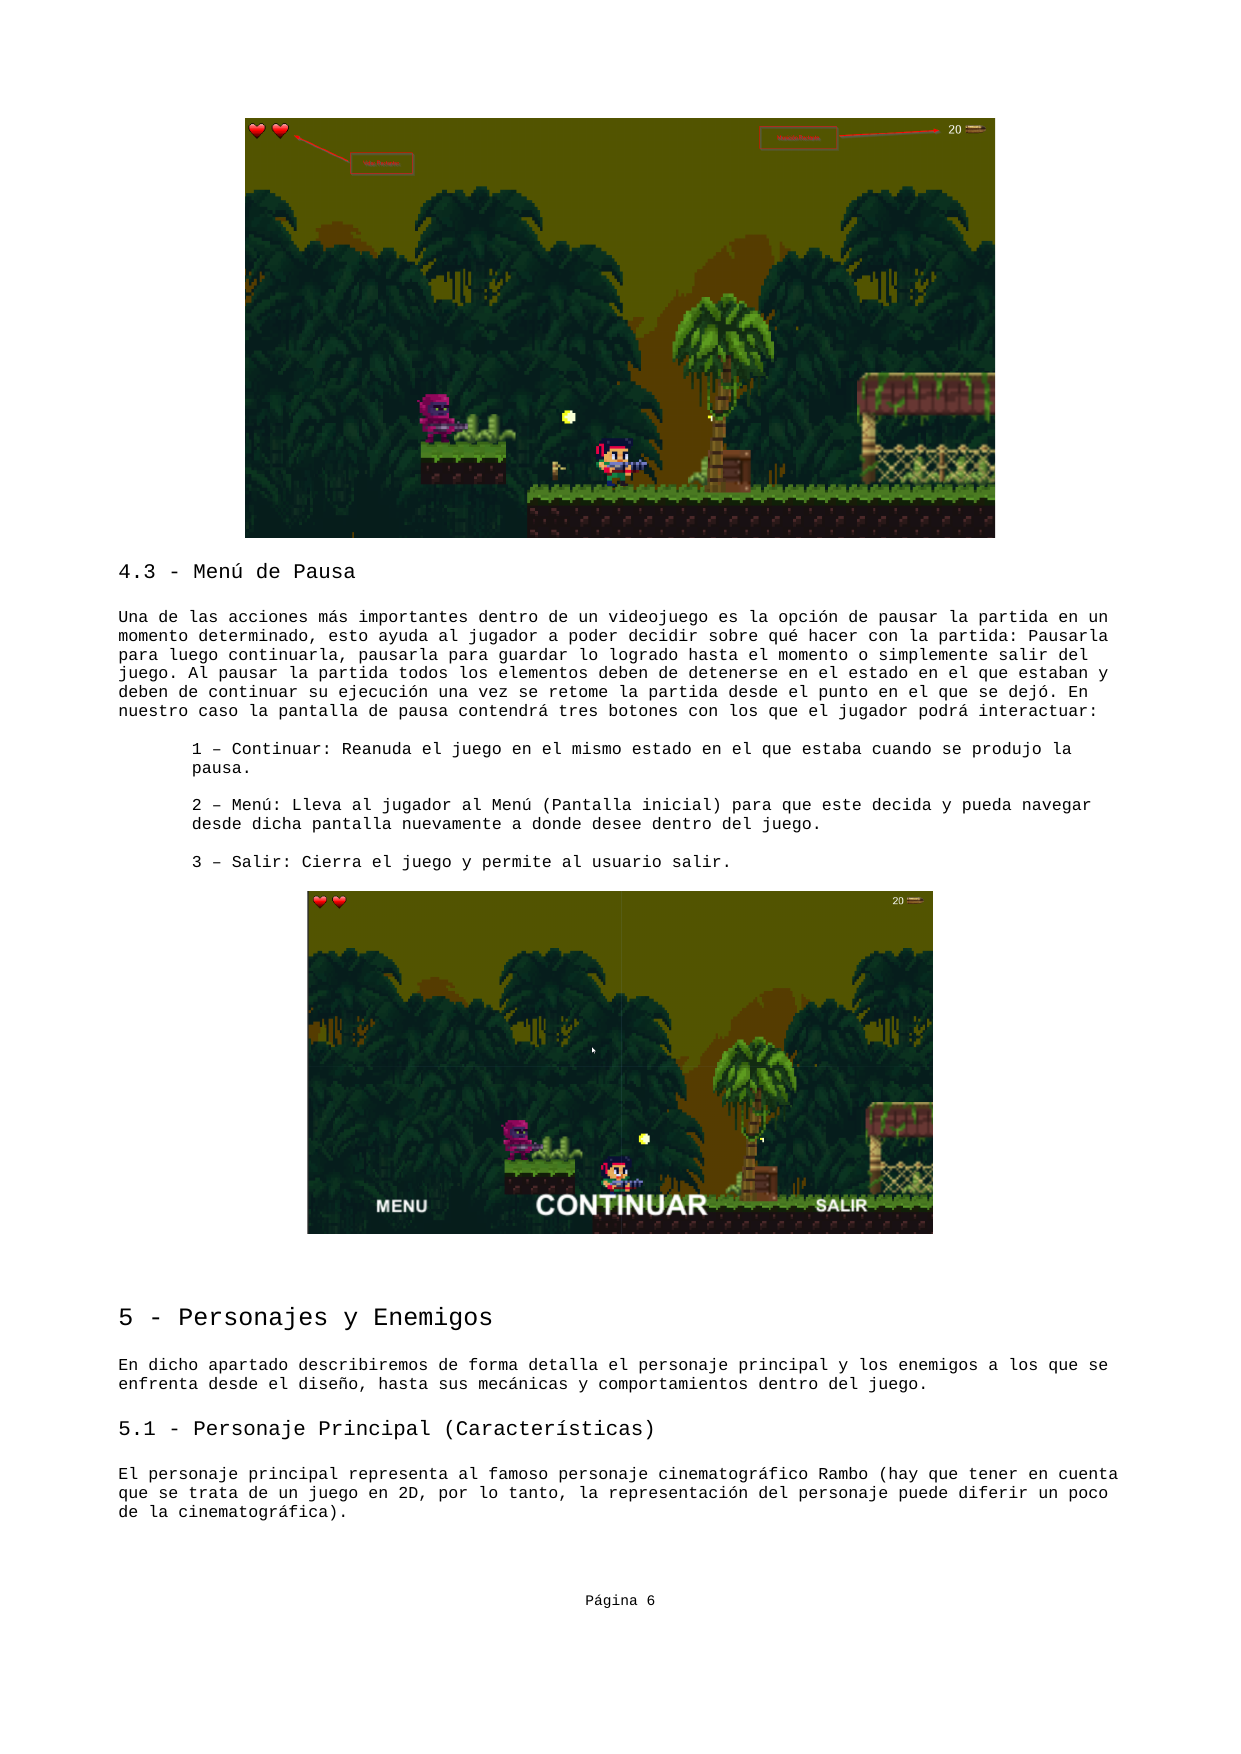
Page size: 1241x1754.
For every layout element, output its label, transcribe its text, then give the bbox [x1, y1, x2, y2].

text Página 6 [118, 1593, 1122, 1610]
text 5 - Personajes y Enemigos [118, 1305, 1122, 1333]
text 5.1 - Personaje Principal (Características) [118, 1418, 1122, 1442]
text 2 – Menú: Lleva al jugador al Menú (Pantalla inicial) para que este decida y pueda navegar desde dicha pantalla nuevamente a donde desee dentro del juego. [192, 797, 1122, 835]
text 4.3 - Menú de Pausa [118, 561, 1122, 585]
text 3 – Salir: Cierra el juego y permite al usuario salir. [192, 853, 1122, 872]
text 1 – Continuar: Reanuda el juego en el mismo estado en el que estaba cuando se produjo la pausa. [192, 740, 1122, 778]
text El personaje principal representa al famoso personaje cinematográfico Rambo (hay que tener en cuenta que se trata de un juego en 2D, por lo tanto, la representación del personaje puede diferir un poco de la cinematográfica). [118, 1466, 1122, 1522]
text En dicho apartado describiremos de forma detalla el personaje principal y los enemigos a los que se enfrenta desde el diseño, hasta sus mecánicas y comportamientos dentro del juego. [118, 1357, 1122, 1395]
text Una de las acciones más importantes dentro de un videojuego es la opción de pausar la partida en un momento determinado, esto ayuda al jugador a poder decidir sobre qué hacer con la partida: Pausarla para luego continuarla, pausarla para guardar lo logrado hasta el momento o simplemente salir del juego. Al pausar la partida todos los elementos deben de detenerse en el estado en el que estaban y deben de continuar su ejecución una vez se retome la partida desde el punto en el que se dejó. En nuestro caso la pantalla de pausa contendrá tres botones con los que el jugador podrá interactuar: [118, 608, 1122, 722]
